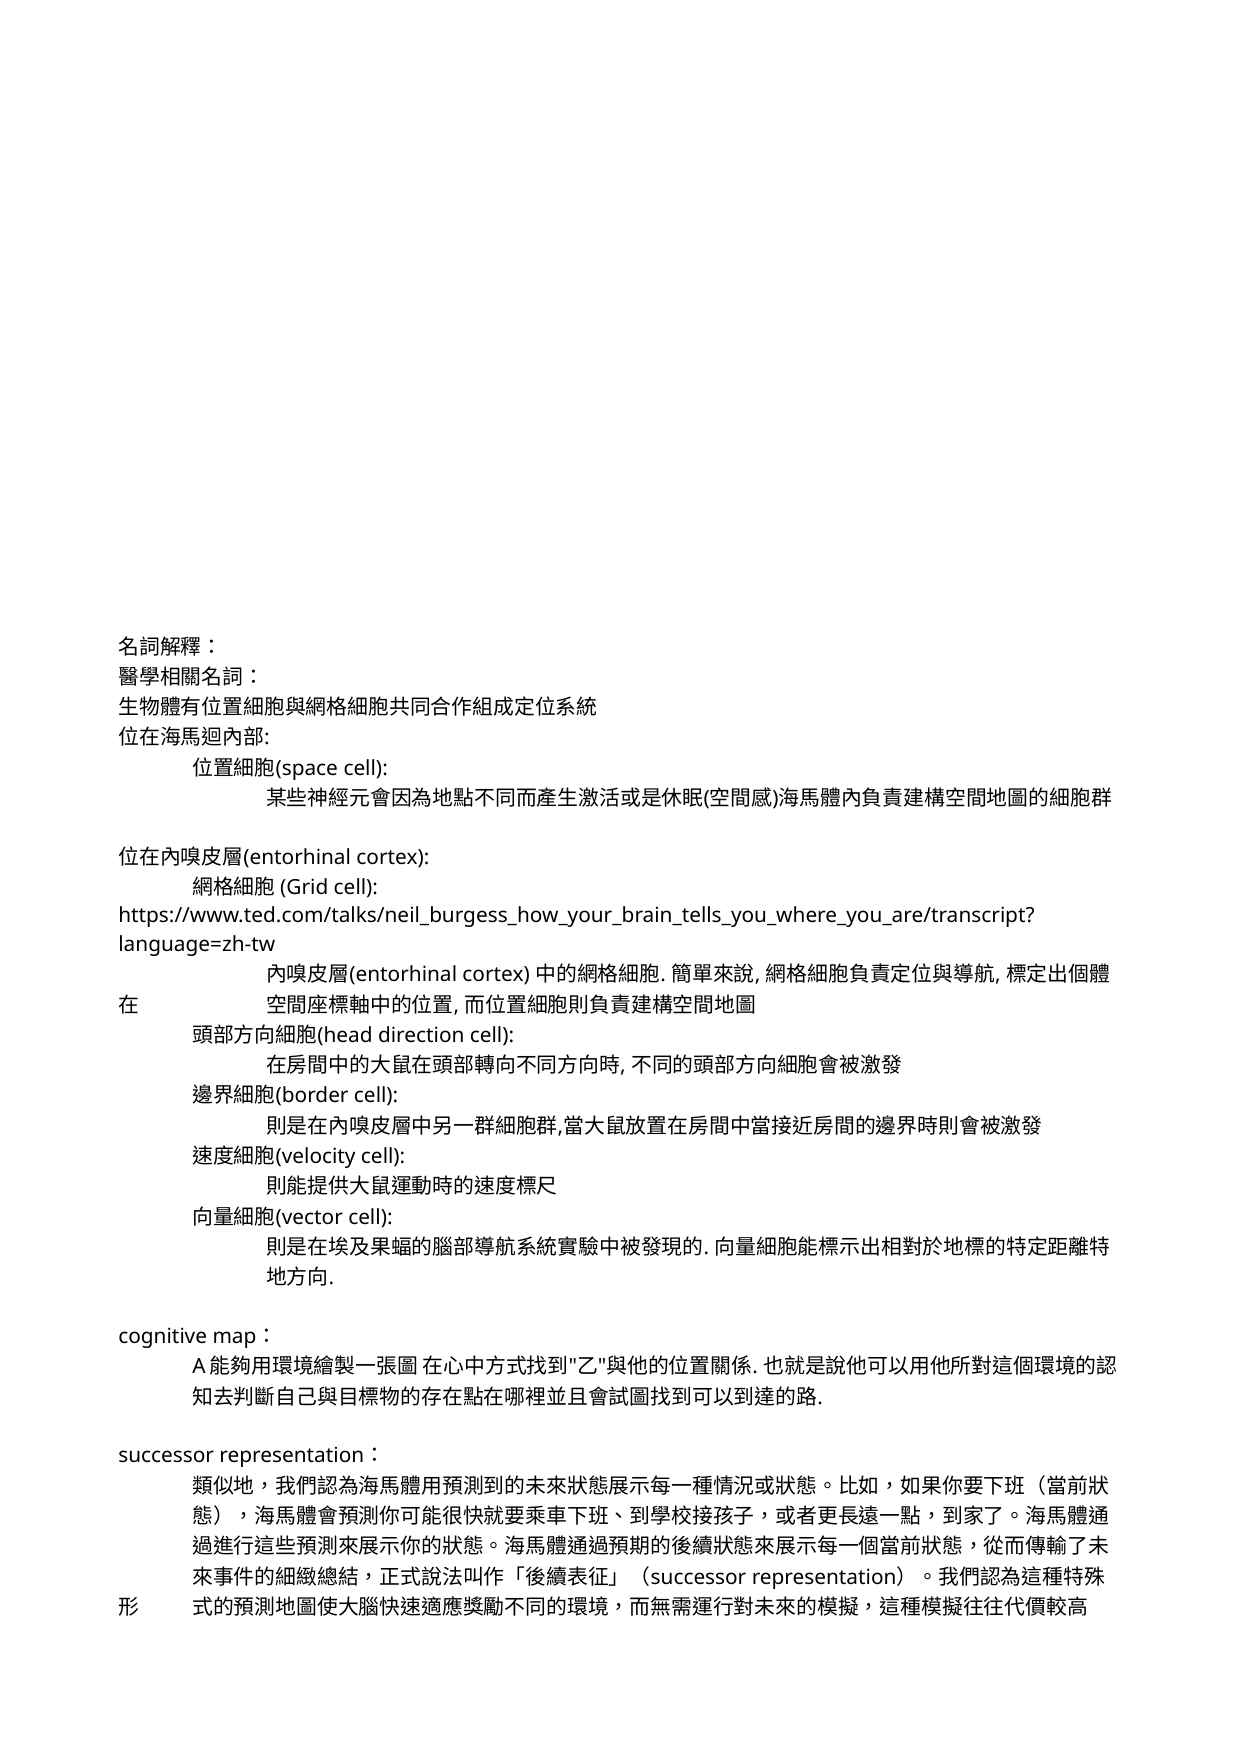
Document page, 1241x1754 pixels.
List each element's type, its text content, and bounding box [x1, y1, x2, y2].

text 生物體有位置細胞與網格細胞共同合作組成定位系統 [118, 690, 1122, 721]
text 則是在埃及果蝠的腦部導航系統實驗中被發現的. 向量細胞能標示出相對於地標的特定距離特 地方向. [118, 1230, 1122, 1291]
text successor representation： [118, 1439, 1122, 1469]
text 網格細胞 (Grid cell): [118, 870, 1122, 901]
text 在房間中的大鼠在頭部轉向不同方向時, 不同的頭部方向細胞會被激發 [118, 1048, 1122, 1079]
text A能夠用環境繪製一張圖 在心中方式找到"乙"與他的位置關係. 也就是說他可以用他所對這個環境的認 知去判斷自己與目標物的存在點在哪裡並且會試圖找到可以到達的路. [118, 1350, 1122, 1410]
text 位置細胞(space cell): [118, 751, 1122, 781]
text 速度細胞(velocity cell): [118, 1139, 1122, 1170]
text 類似地，我們認為海馬體用預測到的未來狀態展示每一種情況或狀態。比如，如果你要下班（當前狀 態），海馬體會預測你可能很快就要乘車下班、到學校接孩子，或者更長遠一點，到家了。海馬體通 過進行這些預測來展示你的狀態。海馬體通過預期的後續狀態來展示每一個當前狀態，從而傳輸了未 來事件的細緻總結，正式說法叫作「後續表征」（successor representation）。我們認為這種特殊形 式的預測地圖使大腦快速適應獎勵不同的環境，而無需運行對未來的模擬，這種模擬往往代價較高 [118, 1469, 1122, 1621]
text 醫學相關名詞： [118, 660, 1122, 690]
text https://www.ted.com/talks/neil_burgess_how_your_brain_tells_you_where_you_are/transcript?language=zh-tw [118, 901, 1122, 957]
text 某些神經元會因為地點不同而產生激活或是休眠(空間感)海馬體內負責建構空間地圖的細胞群 [118, 781, 1122, 812]
text 頭部方向細胞(head direction cell): [118, 1018, 1122, 1048]
text 內嗅皮層(entorhinal cortex) 中的網格細胞. 簡單來說, 網格細胞負責定位與導航, 標定出個體在 空間座標軸中的位置, 而位置細胞則負責建構空間地圖 [118, 957, 1122, 1018]
text 名詞解釋： [118, 630, 1122, 660]
text 則是在內嗅皮層中另一群細胞群,當大鼠放置在房間中當接近房間的邊界時則會被激發 [118, 1109, 1122, 1139]
text 則能提供大鼠運動時的速度標尺 [118, 1170, 1122, 1200]
text 邊界細胞(border cell): [118, 1079, 1122, 1109]
text 位在內嗅皮層(entorhinal cortex): [118, 840, 1122, 870]
text 向量細胞(vector cell): [118, 1200, 1122, 1230]
text cognitive map： [118, 1319, 1122, 1350]
text 位在海馬迴內部: [118, 721, 1122, 751]
